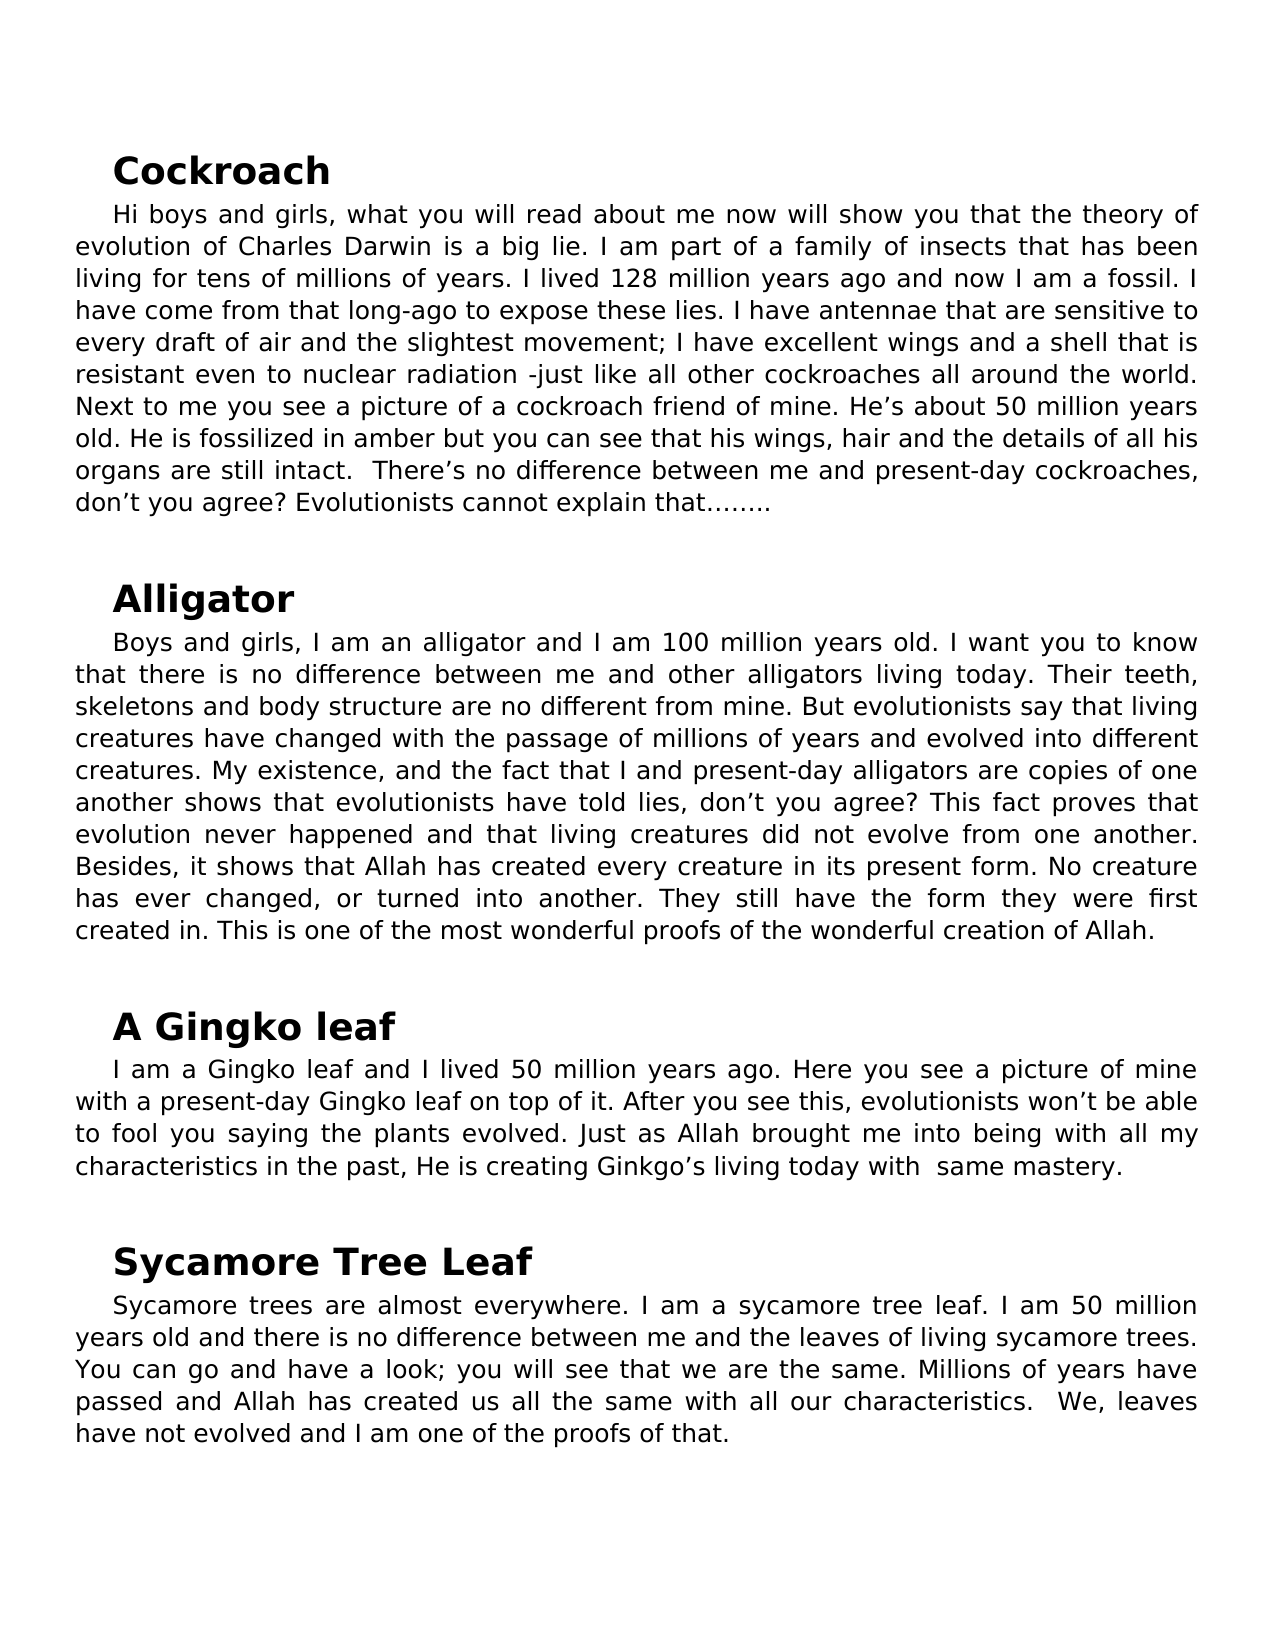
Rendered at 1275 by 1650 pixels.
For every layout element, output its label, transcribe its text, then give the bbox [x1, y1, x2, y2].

text Boys and girls, I am an alligator and I am 100 million years old. I want you to know that there is no difference between me and other alligators living today. Their teeth, skeletons and body structure are no different from mine. But evolutionists say that living creatures have changed with the passage of millions of years and evolved into different creatures. My existence, and the fact that I and present-day alligators are copies of one another shows that evolutionists have told lies, don’t you agree? This fact proves that evolution never happened and that living creatures did not evolve from one another. Besides, it shows that Allah has created every creature in its present form. No creature has ever changed, or turned into another. They still have the form they were first created in. This is one of the most wonderful proofs of the wonderful creation of Allah. [75, 628, 1200, 946]
text I am a Gingko leaf and I lived 50 million years ago. Here you see a picture of mine with a present-day Gingko leaf on top of it. After you see this, evolutionists won’t be able to fool you saying the plants evolved. Just as Allah brought me into being with all my characteristics in the past, He is creating Ginkgo’s living today with same mastery. [75, 1056, 1200, 1181]
subtitle A Gingko leaf [112, 1006, 1200, 1049]
text Sycamore trees are almost everywhere. I am a sycamore tree leaf. I am 50 million years old and there is no difference between me and the leaves of living sycamore trees. You can go and have a look; you will see that we are the same. Millions of years have passed and Allah has created us all the same with all our characteristics. We, leaves have not evolved and I am one of the proofs of that. [75, 1291, 1200, 1448]
text Hi boys and girls, what you will read about me now will show you that the theory of evolution of Charles Darwin is a big lie. I am part of a family of insects that has been living for tens of millions of years. I lived 128 million years ago and now I am a fossil. I have come from that long-ago to expose these lies. I have antennae that are sensitive to every draft of air and the slightest movement; I have excellent wings and a shell that is resistant even to nuclear radiation -just like all other cockroaches all around the world. Next to me you see a picture of a cockroach friend of mine. He’s about 50 million years old. He is fossilized in amber but you can see that his wings, hair and the details of all his organs are still intact. There’s no difference between me and present-day cockroaches, don’t you agree? Evolutionists cannot explain that…….. [75, 200, 1200, 518]
subtitle Cockroach [112, 150, 1200, 194]
subtitle Sycamore Tree Leaf [112, 1241, 1200, 1284]
subtitle Alligator [112, 578, 1200, 621]
